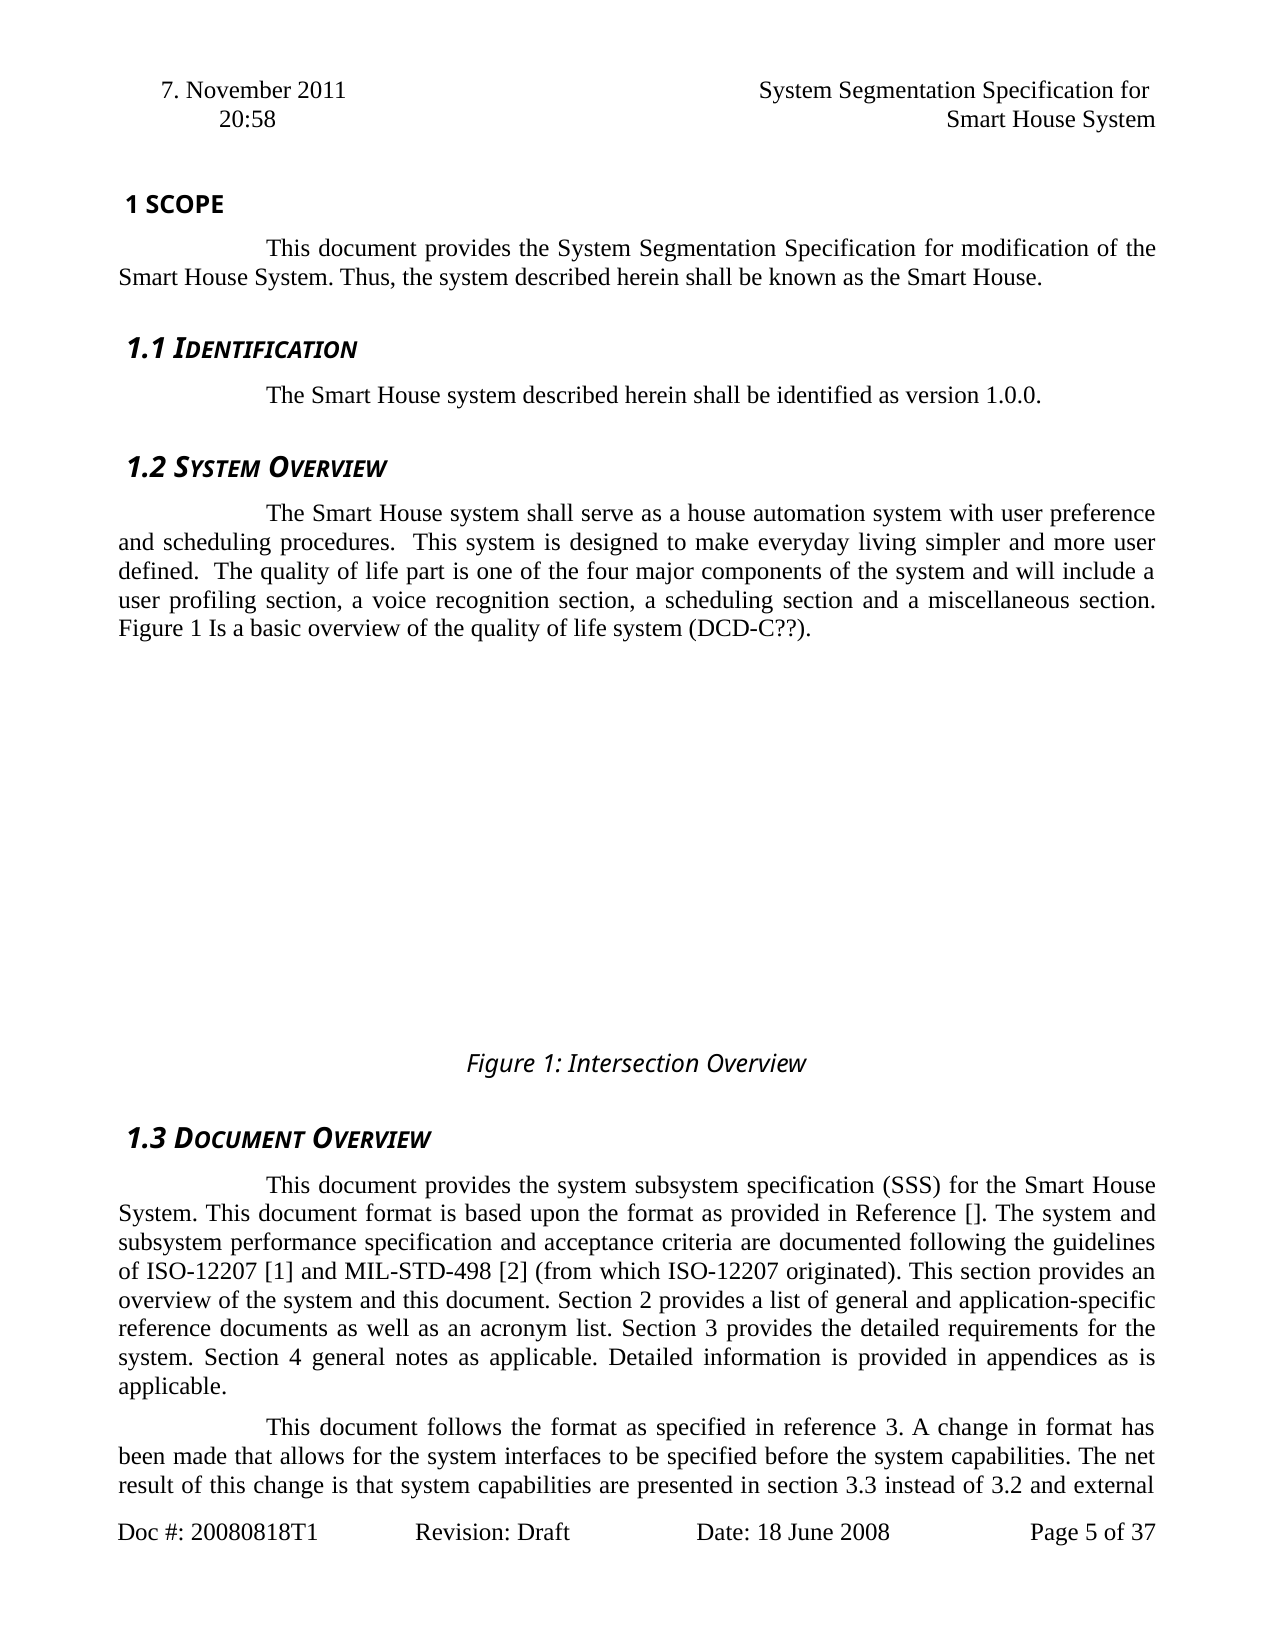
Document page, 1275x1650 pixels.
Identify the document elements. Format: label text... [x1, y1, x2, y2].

text Figure 1: Intersection Overview [118, 1046, 1157, 1080]
subtitle Identification [118, 328, 1157, 367]
text The Smart House system shall serve as a house automation system with user preference and scheduling procedures. This system is designed to make everyday living simpler and more user defined. The quality of life part is one of the four major components of the system and will include a user profiling section, a voice recognition section, a scheduling section and a miscellaneous section. Figure 1 Is a basic overview of the quality of life system (DCD-C??). [118, 498, 1157, 642]
subtitle System Overview [118, 446, 1157, 486]
text The Smart House system described herein shall be identified as version 1.0.0. [118, 380, 1157, 409]
subtitle Document Overview [118, 1117, 1157, 1157]
text This document follows the format as specified in reference 3. A change in format has been made that allows for the system interfaces to be specified before the system capabilities. The net result of this change is that system capabilities are presented in section 3.3 instead of 3.2 and external [118, 1412, 1157, 1498]
text This document provides the system subsystem specification (SSS) for the Smart House System. This document format is based upon the format as provided in Reference []. The system and subsystem performance specification and acceptance criteria are documented following the guidelines of ISO-12207 [1] and MIL-STD-498 [2] (from which ISO-12207 originated). This section provides an overview of the system and this document. Section 2 provides a list of general and application-specific reference documents as well as an acronym list. Section 3 provides the detailed requirements for the system. Section 4 general notes as applicable. Detailed information is provided in appendices as is applicable. [118, 1170, 1157, 1400]
subtitle Scope [118, 186, 1157, 220]
text This document provides the System Segmentation Specification for modification of the Smart House System. Thus, the system described herein shall be known as the Smart House. [118, 233, 1157, 290]
